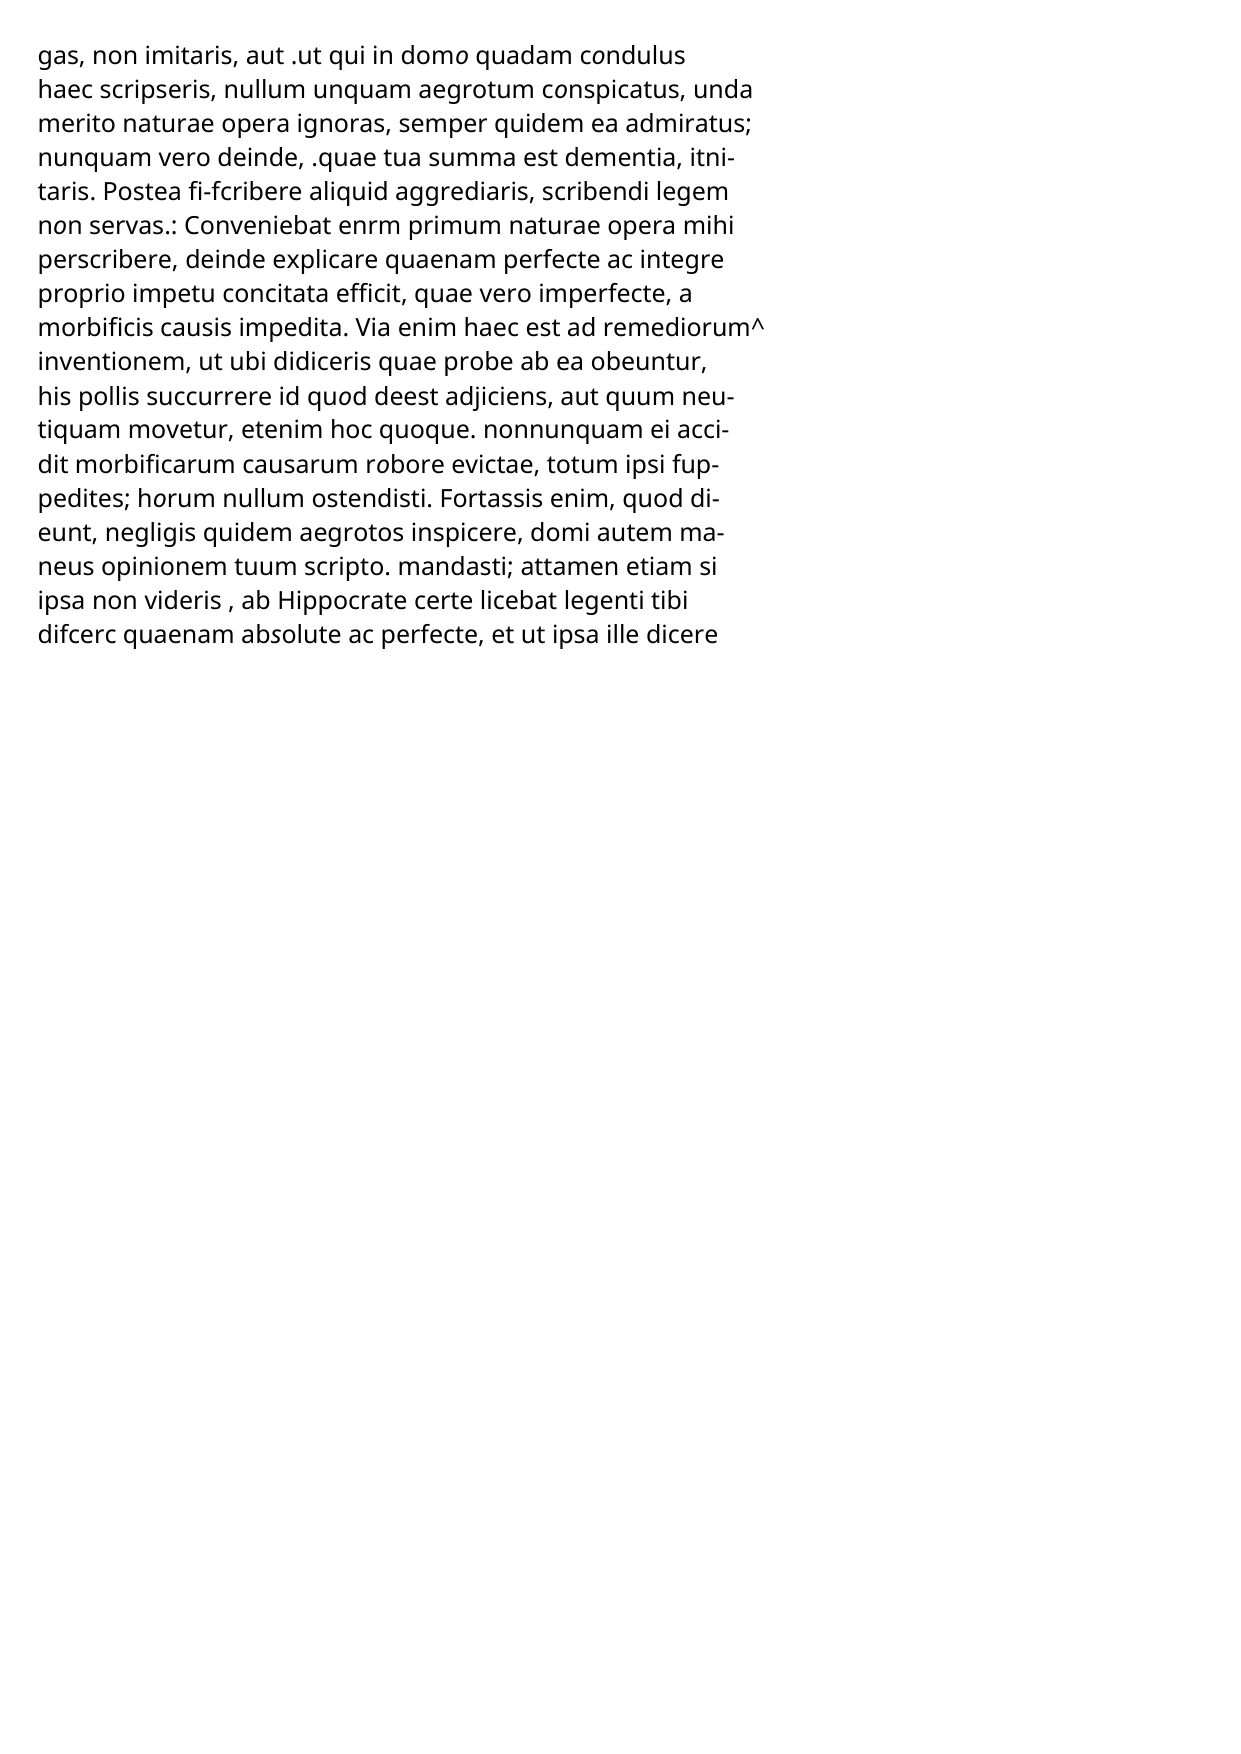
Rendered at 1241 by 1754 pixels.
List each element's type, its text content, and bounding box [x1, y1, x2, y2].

text gas, non imitaris, aut .ut qui in domo quadam condulus haec scripseris, nullum unquam aegrotum conspicatus, unda merito naturae opera ignoras, semper quidem ea admiratus; nunquam vero deinde, .quae tua summa est dementia, itni- taris. Postea fi-fcribere aliquid aggrediaris, scribendi legem non servas.: Conveniebat enrm primum naturae opera mihi perscribere, deinde explicare quaenam perfecte ac integre proprio impetu concitata efficit, quae vero imperfecte, a morbificis causis impedita. Via enim haec est ad remediorum^ inventionem, ut ubi didiceris quae probe ab ea obeuntur, his pollis succurrere id quod deest adjiciens, aut quum neu- tiquam movetur, etenim hoc quoque. nonnunquam ei acci- dit morbificarum causarum robore evictae, totum ipsi fup- pedites; horum nullum ostendisti. Fortassis enim, quod di- eunt, negligis quidem aegrotos inspicere, domi autem ma- neus opinionem tuum scripto. mandasti; attamen etiam si ipsa non videris , ab Hippocrate certe licebat legenti tibi difcerc quaenam absolute ac perfecte, et ut ipsa ille dicere [37, 37, 1203, 651]
